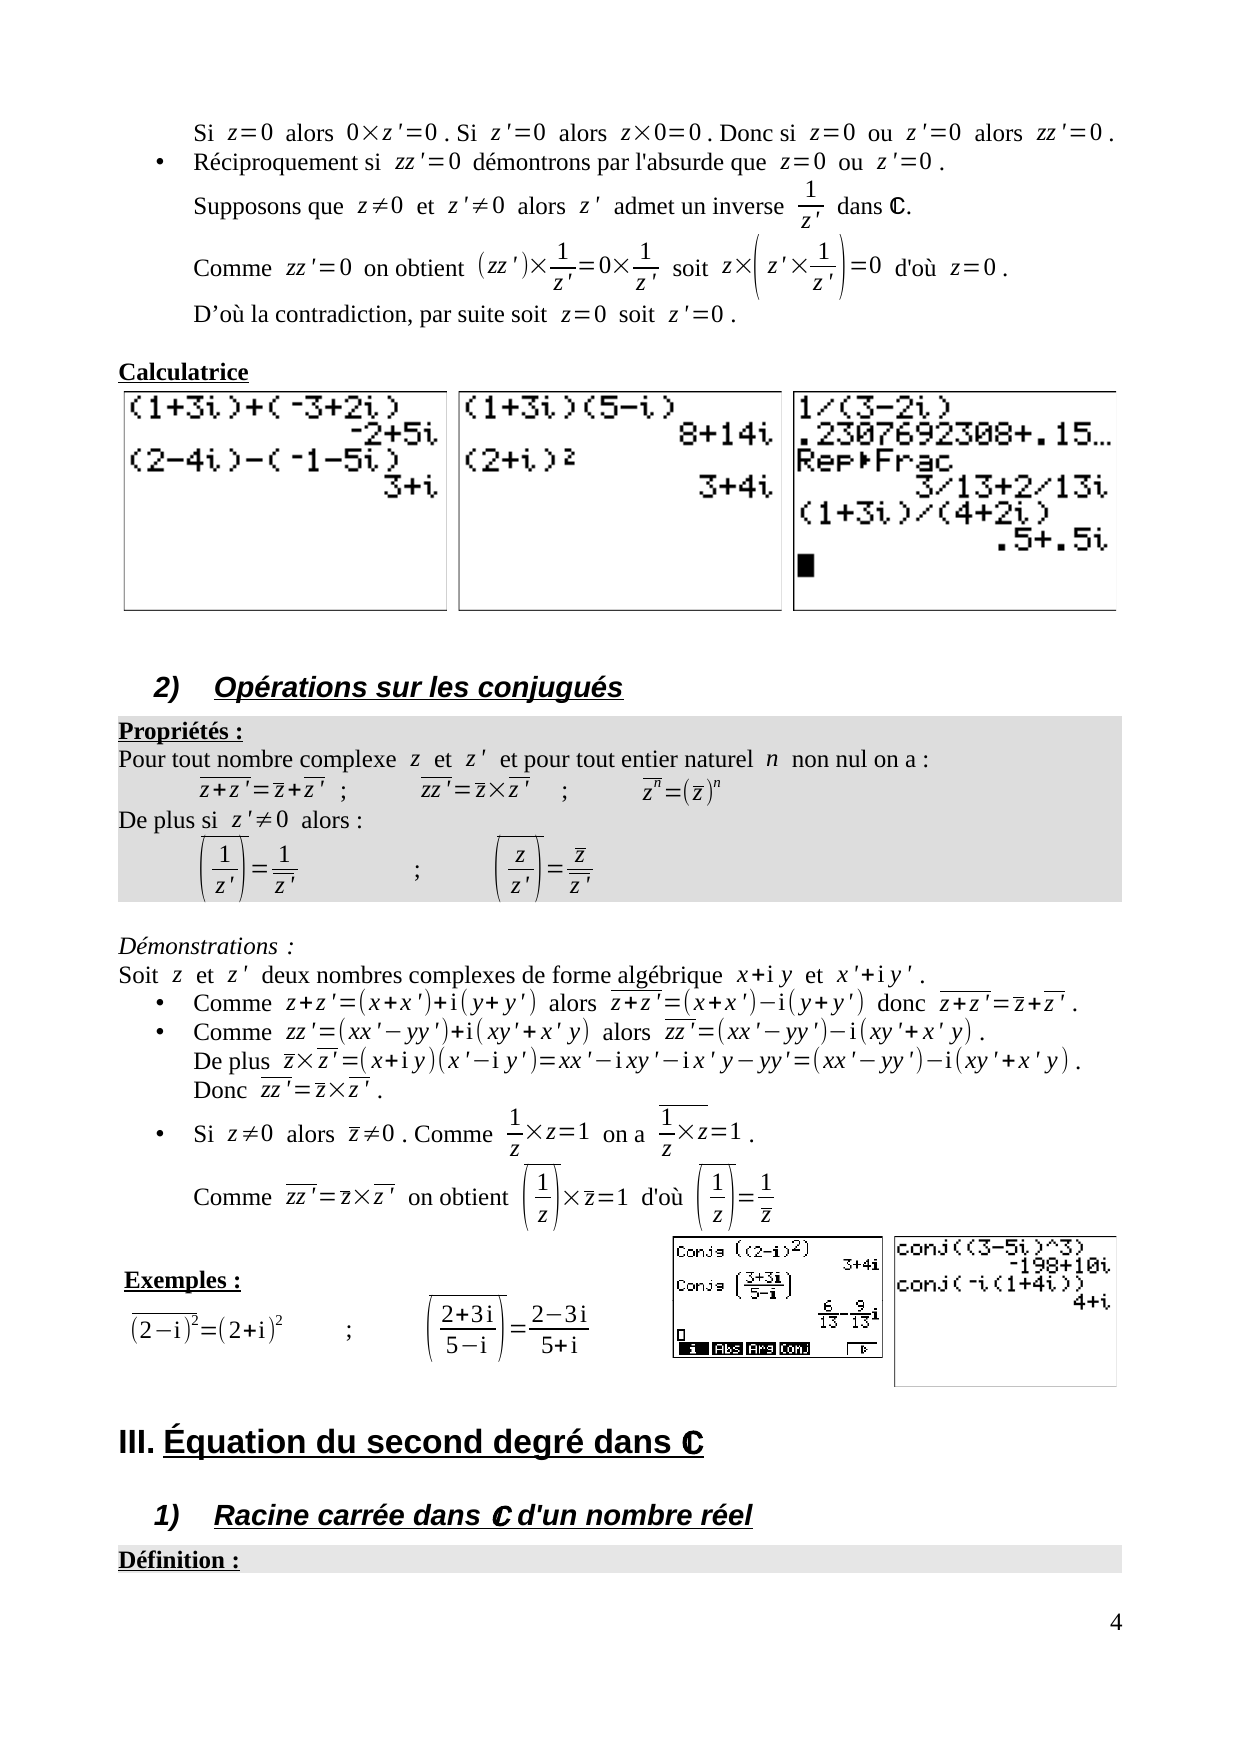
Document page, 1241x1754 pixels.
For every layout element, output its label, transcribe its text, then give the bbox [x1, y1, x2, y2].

list D’où la contradiction, par suite soit soit . [156, 299, 1122, 328]
list Si alors . Comme on a . [156, 1103, 1122, 1163]
table_header [118, 386, 453, 645]
list Réciproquement si démontrons par l'absurde que ou . [156, 147, 1122, 176]
list Comme on obtient soit d'où . [156, 235, 1122, 299]
subtitle Racine carrée dans ℂ d'un nombre réel [153, 1498, 1122, 1532]
subtitle Équation du second degré dans ℂ [118, 1422, 1122, 1461]
picture [672, 1236, 883, 1358]
list Comme on obtient d'où [156, 1163, 1122, 1231]
text ; [118, 834, 1122, 902]
table_header [788, 386, 1122, 645]
list De plus . Donc . [156, 1046, 1122, 1103]
table_header [889, 1231, 1122, 1397]
text ; ; [118, 773, 1122, 805]
text Calculatrice [118, 357, 1122, 386]
text Pour tout nombre complexe et et pour tout entier naturel non nul on a : [118, 744, 1122, 773]
text Démonstrations : [118, 931, 1122, 960]
text De plus si alors : [118, 805, 1122, 834]
table_header Exemples : ; [118, 1231, 667, 1397]
list Comme alors donc . [156, 988, 1122, 1017]
list Comme alors . [156, 1017, 1122, 1046]
subtitle Opérations sur les conjugués [153, 670, 1122, 703]
text Soit et deux nombres complexes de forme algébrique et . [118, 960, 1122, 988]
text Définition : [118, 1545, 1122, 1573]
list Supposons que et alors admet un inverse dans ℂ. [156, 176, 1122, 235]
table_header [453, 386, 787, 645]
text Propriétés : [118, 716, 1122, 744]
table_header [667, 1231, 888, 1397]
list Si alors . Si alors . Donc si ou alors . [156, 118, 1122, 147]
